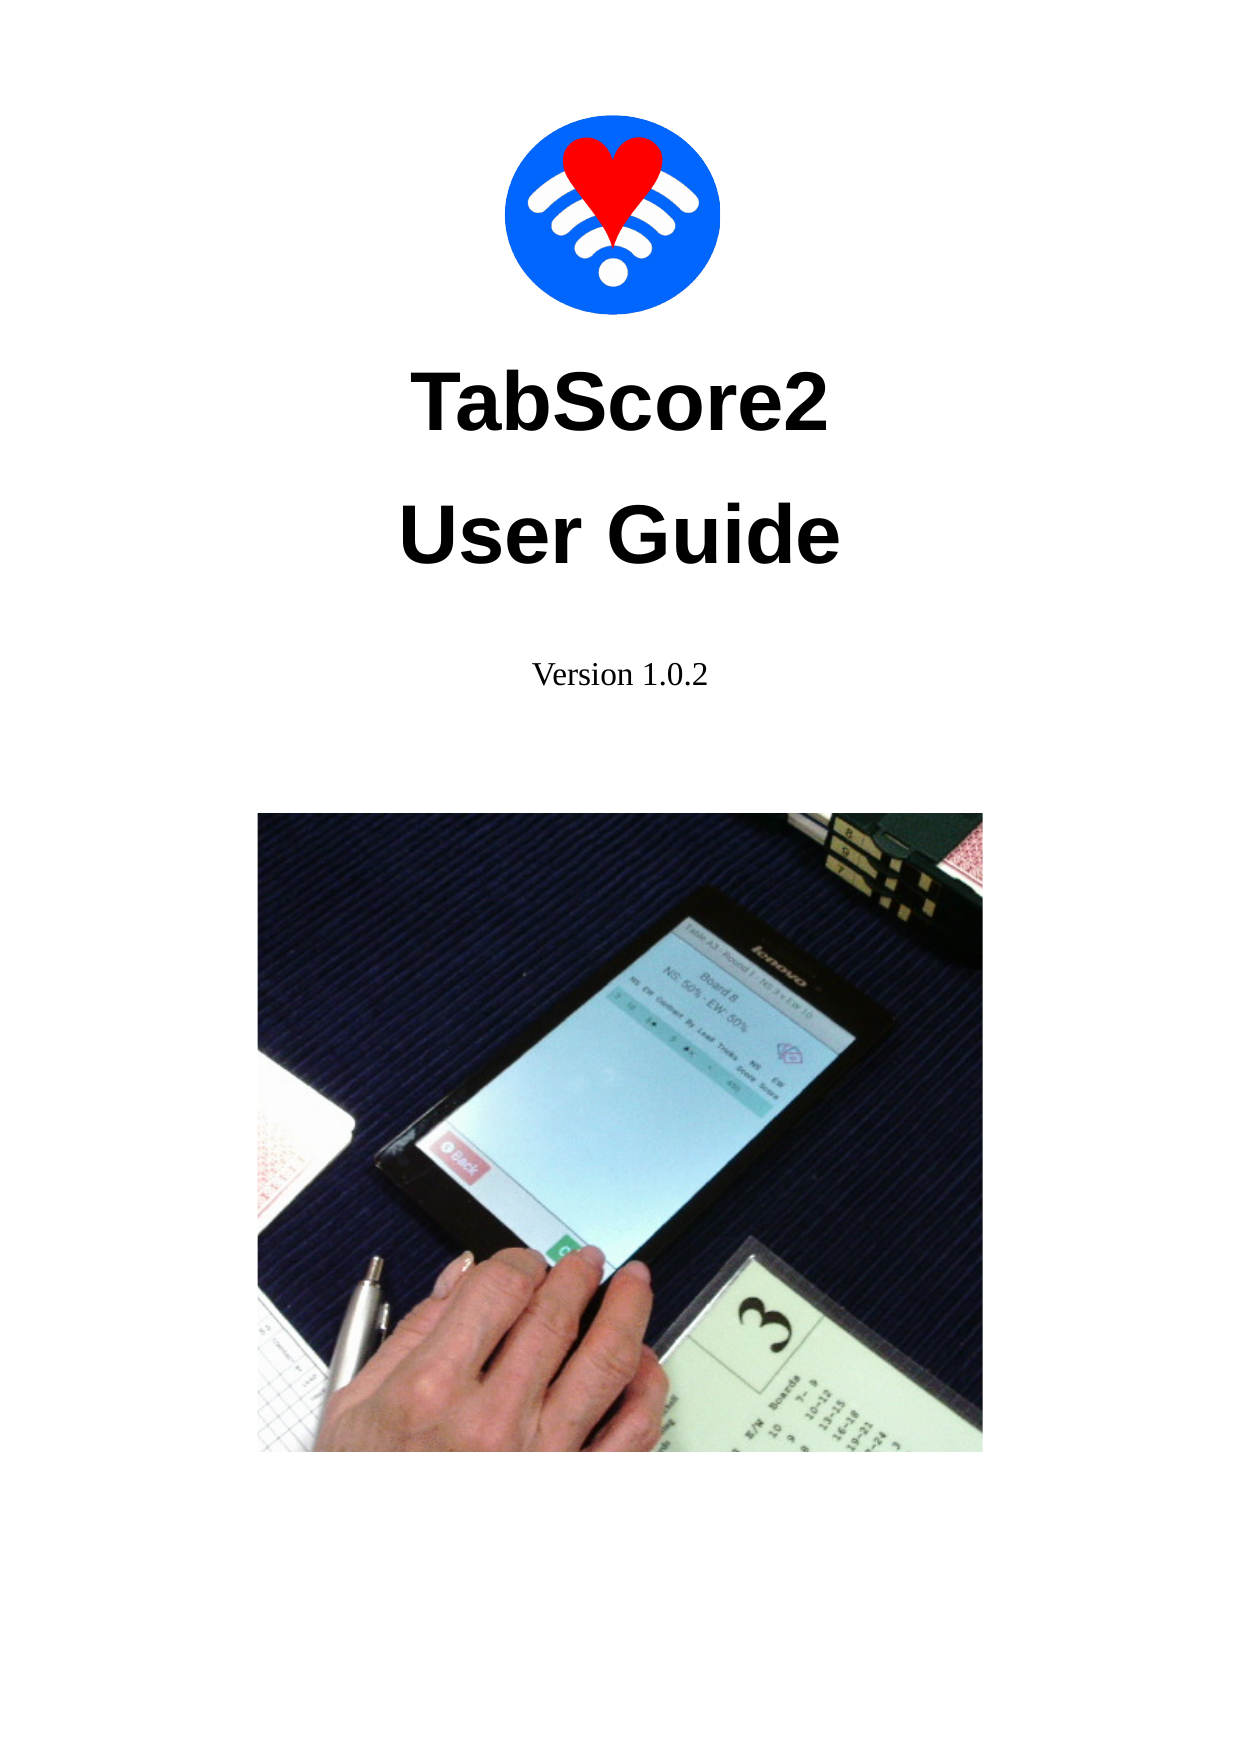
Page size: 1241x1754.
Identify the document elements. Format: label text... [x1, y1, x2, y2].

title User Guide [118, 486, 1122, 581]
title TabScore2 [118, 352, 1122, 448]
text Version 1.0.2 [118, 654, 1122, 693]
picture [504, 111, 721, 318]
picture [257, 813, 983, 1452]
